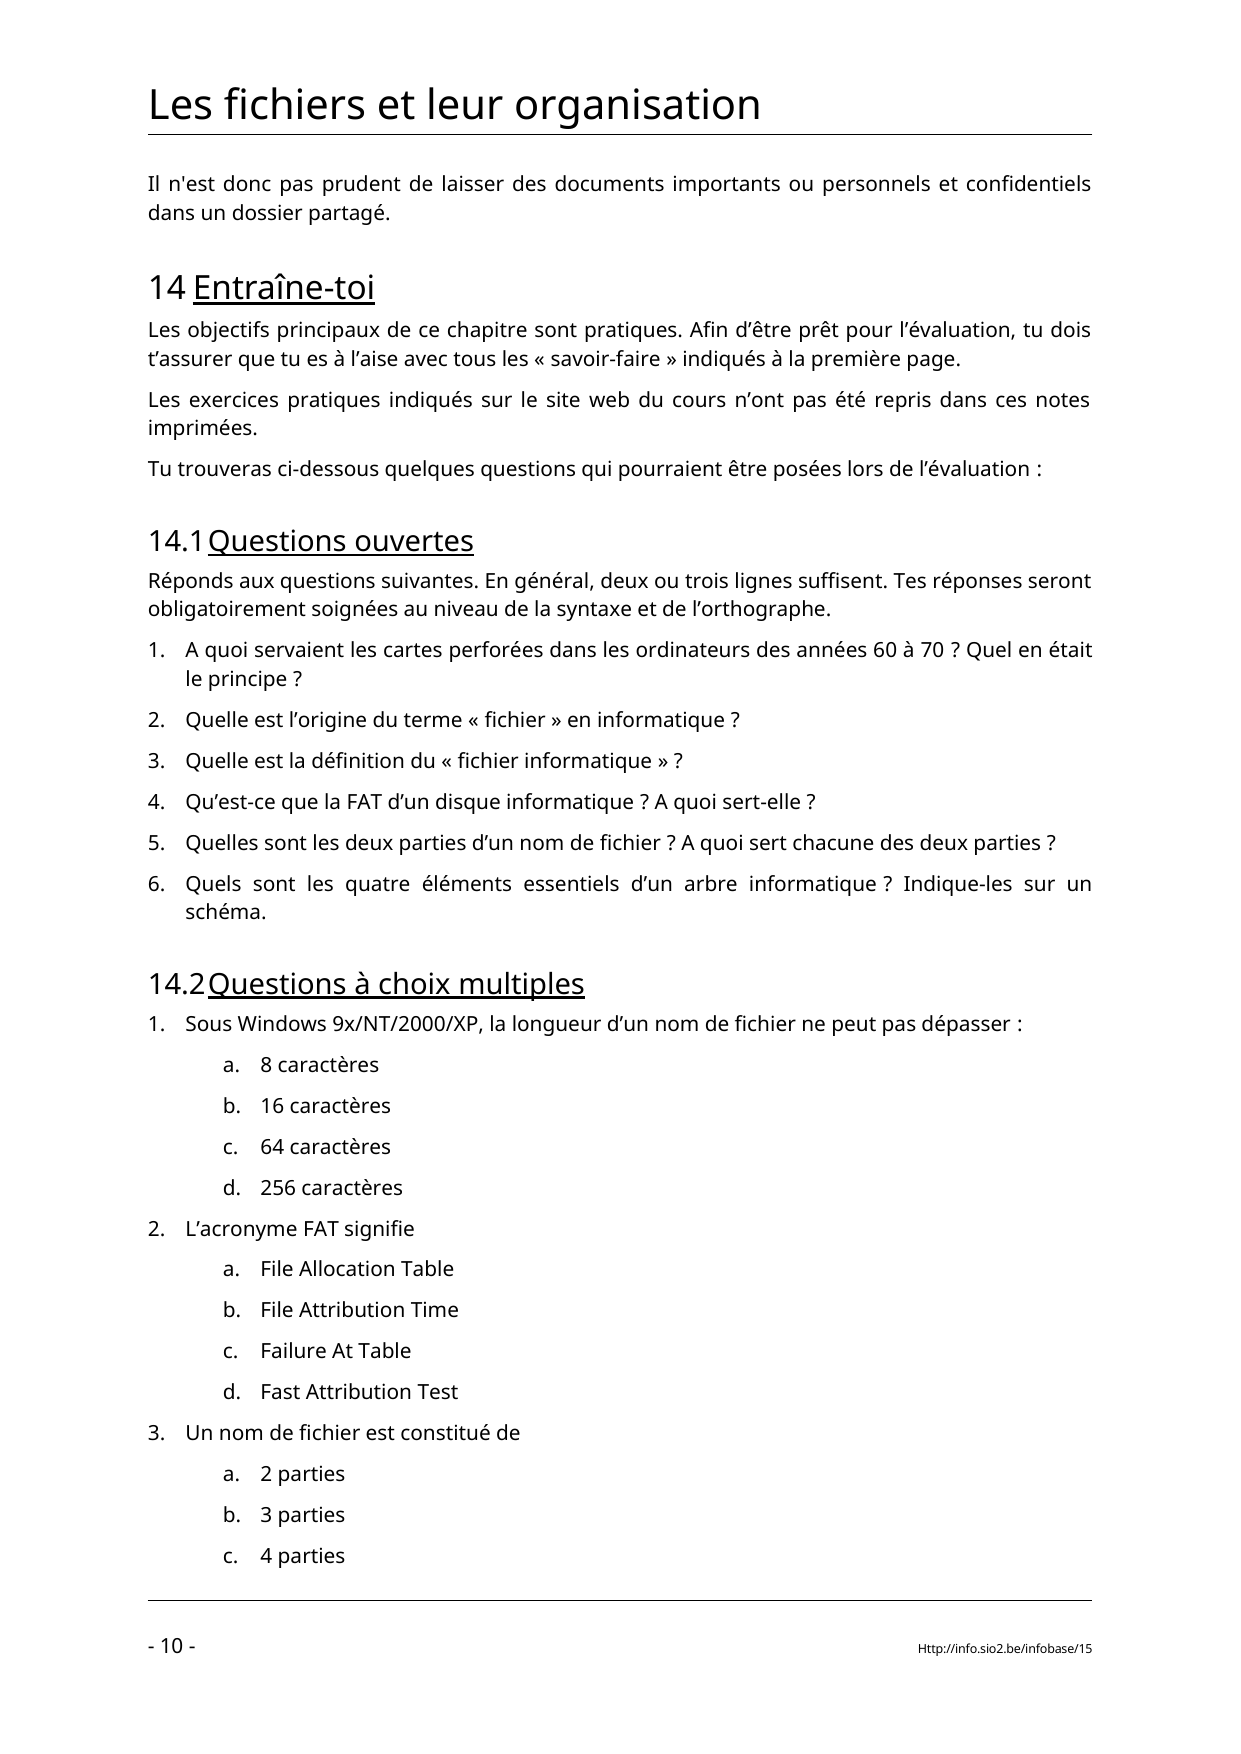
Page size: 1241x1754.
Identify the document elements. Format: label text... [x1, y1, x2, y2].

text Les objectifs principaux de ce chapitre sont pratiques. Afin d’être prêt pour l’évaluation, tu dois t’assurer que tu es à l’aise avec tous les « savoir-faire » indiqués à la première page. [148, 316, 1092, 372]
list 3 parties [223, 1500, 1092, 1529]
text Les exercices pratiques indiqués sur le site web du cours n’ont pas été repris dans ces notes imprimées. [148, 385, 1092, 442]
list 8 caractères [223, 1050, 1092, 1078]
list Un nom de fichier est constitué de [148, 1418, 1092, 1447]
list L’acronyme FAT signifie [148, 1214, 1092, 1242]
text Réponds aux questions suivantes. En général, deux ou trois lignes suffisent. Tes réponses seront obligatoirement soignées au niveau de la syntaxe et de l’orthographe. [148, 566, 1092, 623]
text Tu trouveras ci-dessous quelques questions qui pourraient être posées lors de l’évaluation : [148, 454, 1092, 483]
subtitle Questions ouvertes [148, 520, 1092, 560]
subtitle Entraîne-toi [148, 264, 1092, 309]
list File Attribution Time [223, 1296, 1092, 1324]
list Quelle est l’origine du terme « fichier » en informatique ? [148, 705, 1092, 733]
list 2 parties [223, 1459, 1092, 1488]
list 256 caractères [223, 1173, 1092, 1201]
list Qu’est-ce que la FAT d’un disque informatique ? A quoi sert-elle ? [148, 787, 1092, 815]
text Il n'est donc pas prudent de laisser des documents importants ou personnels et confidentiels dans un dossier partagé. [148, 169, 1092, 226]
list Quelles sont les deux parties d’un nom de fichier ? A quoi sert chacune des deux parties ? [148, 828, 1092, 856]
list Sous Windows 9x/NT/2000/XP, la longueur d’un nom de fichier ne peut pas dépasser : [148, 1009, 1092, 1037]
list 16 caractères [223, 1091, 1092, 1119]
list Fast Attribution Test [223, 1377, 1092, 1406]
list Quelle est la définition du « fichier informatique » ? [148, 746, 1092, 774]
subtitle Questions à choix multiples [148, 963, 1092, 1003]
list 4 parties [223, 1541, 1092, 1569]
list 64 caractères [223, 1132, 1092, 1160]
list A quoi servaient les cartes perforées dans les ordinateurs des années 60 à 70 ? Quel en était le principe ? [148, 636, 1092, 692]
list File Allocation Table [223, 1254, 1092, 1283]
list Quels sont les quatre éléments essentiels d’un arbre informatique ? Indique-les sur un schéma. [148, 869, 1092, 926]
list Failure At Table [223, 1336, 1092, 1365]
